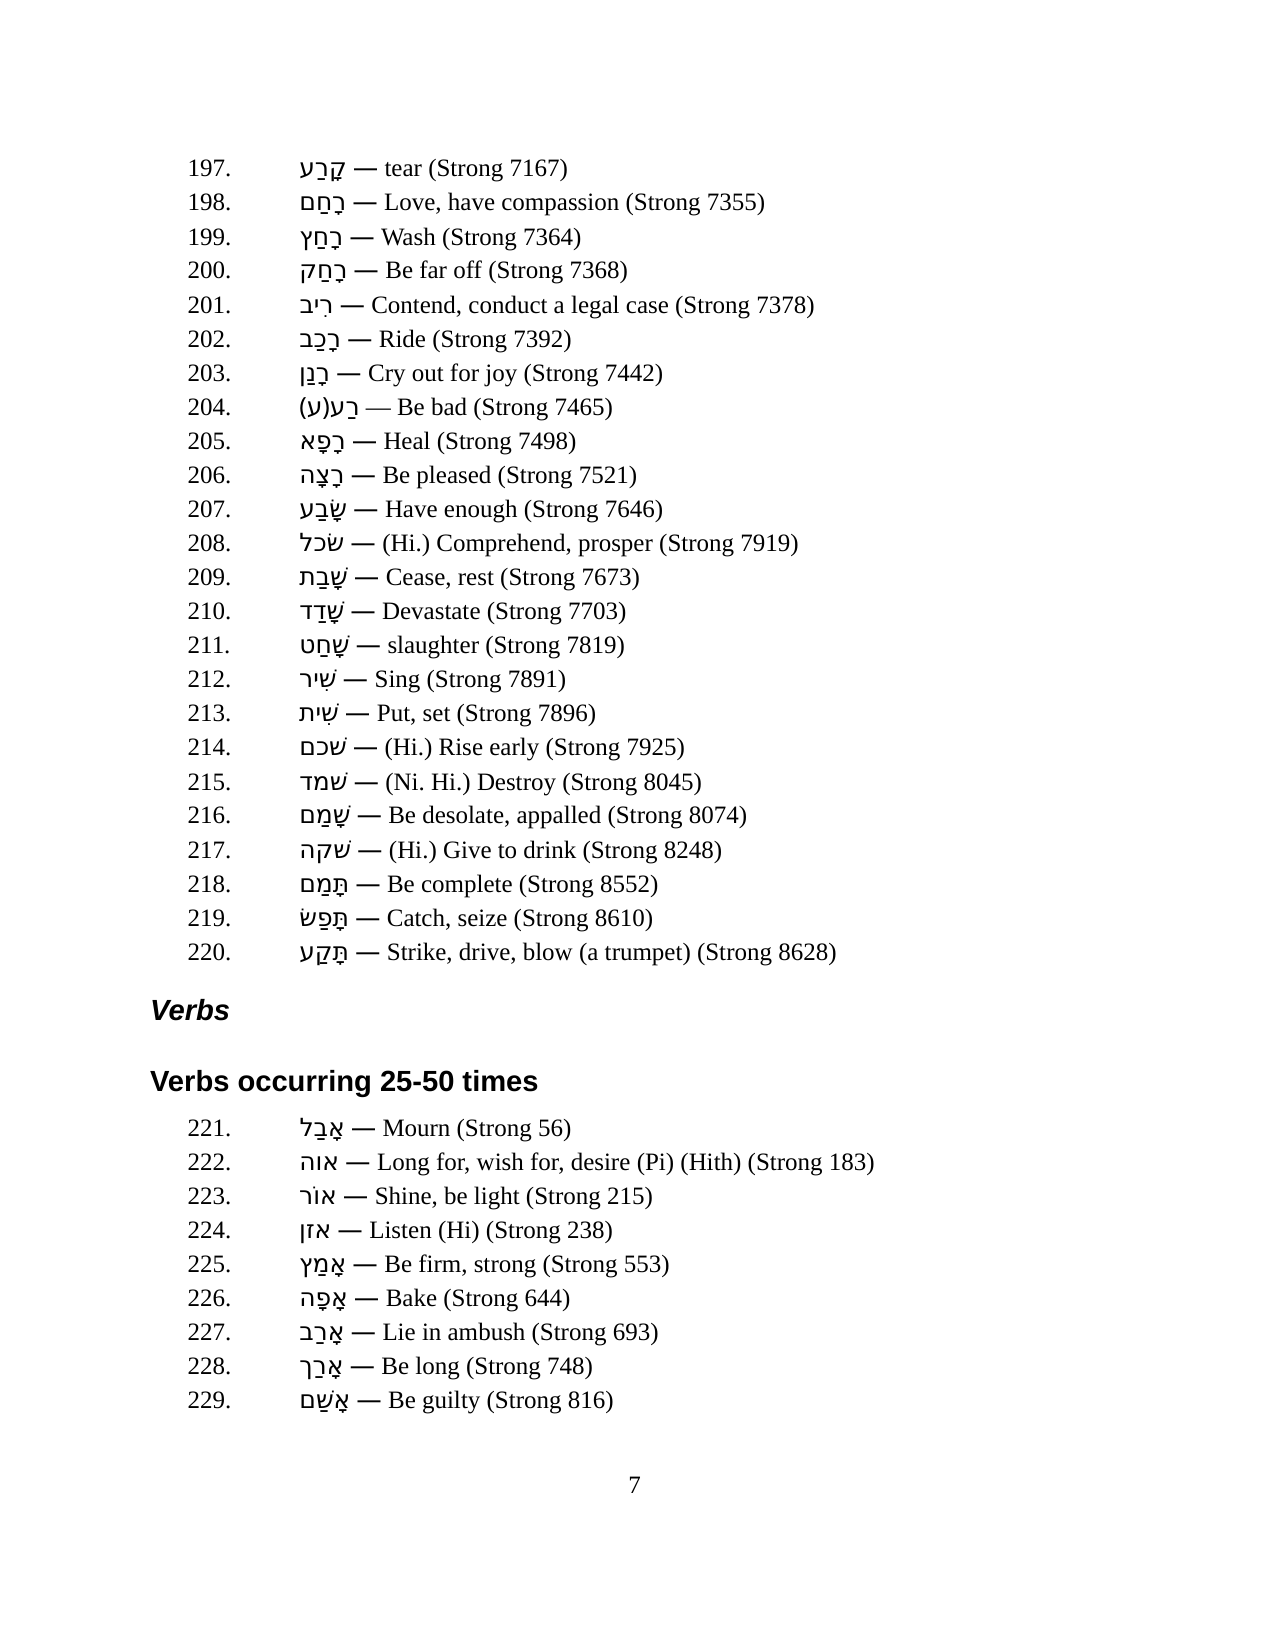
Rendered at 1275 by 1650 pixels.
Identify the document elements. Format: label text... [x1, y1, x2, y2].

list רָחַק — Be far off (Strong 7368) [187, 252, 1125, 286]
list רָחַץ — Wash (Strong 7364) [187, 218, 1125, 252]
list אוה — Long for, wish for, desire (Pi) (Hith) (Strong 183) [187, 1144, 1125, 1178]
subtitle Verbs [150, 992, 1125, 1026]
list שׂכל — (Hi.) Comprehend, prosper (Strong 7919) [187, 525, 1125, 559]
list רָנַן — Cry out for joy (Strong 7442) [187, 354, 1125, 388]
list רִיב — Contend, conduct a legal case (Strong 7378) [187, 286, 1125, 320]
list קָרַע — tear (Strong 7167) [187, 150, 1125, 184]
subtitle Verbs occurring 25-50 times [150, 1063, 1125, 1097]
list רָחַם — Love, have compassion (Strong 7355) [187, 184, 1125, 218]
list שָׂבַע — Have enough (Strong 7646) [187, 491, 1125, 525]
list שׁמד — (Ni. Hi.) Destroy (Strong 8045) [187, 763, 1125, 797]
list שָׁבַת — Cease, rest (Strong 7673) [187, 559, 1125, 593]
list תָּקַע — Strike, drive, blow (a trumpet) (Strong 8628) [187, 933, 1125, 967]
list שִׁיר — Sing (Strong 7891) [187, 661, 1125, 695]
list אזן — Listen (Hi) (Strong 238) [187, 1212, 1125, 1246]
list אָרַך — Be long (Strong 748) [187, 1348, 1125, 1382]
list שׁקה — (Hi.) Give to drink (Strong 8248) [187, 831, 1125, 865]
list שָׁדַד — Devastate (Strong 7703) [187, 593, 1125, 627]
list אָמַץ — Be firm, strong (Strong 553) [187, 1246, 1125, 1280]
list אָרַב — Lie in ambush (Strong 693) [187, 1314, 1125, 1348]
list אוֹר — Shine, be light (Strong 215) [187, 1178, 1125, 1212]
list אָפָה — Bake (Strong 644) [187, 1280, 1125, 1314]
list שָׁחַט — slaughter (Strong 7819) [187, 627, 1125, 661]
list תָּמַם — Be complete (Strong 8552) [187, 865, 1125, 899]
list שָׁמַם — Be desolate, appalled (Strong 8074) [187, 797, 1125, 831]
list אָבַל — Mourn (Strong 56) [187, 1109, 1125, 1144]
list רָכַב — Ride (Strong 7392) [187, 320, 1125, 354]
list רַע(ע) — Be bad (Strong 7465) [187, 388, 1125, 422]
list רָפָא — Heal (Strong 7498) [187, 422, 1125, 457]
list רָצָה — Be pleased (Strong 7521) [187, 457, 1125, 491]
list שׁכם — (Hi.) Rise early (Strong 7925) [187, 729, 1125, 763]
list אָשַׁם — Be guilty (Strong 816) [187, 1382, 1125, 1416]
list תָּפַשׂ — Catch, seize (Strong 8610) [187, 899, 1125, 933]
list שִׁית — Put, set (Strong 7896) [187, 695, 1125, 729]
